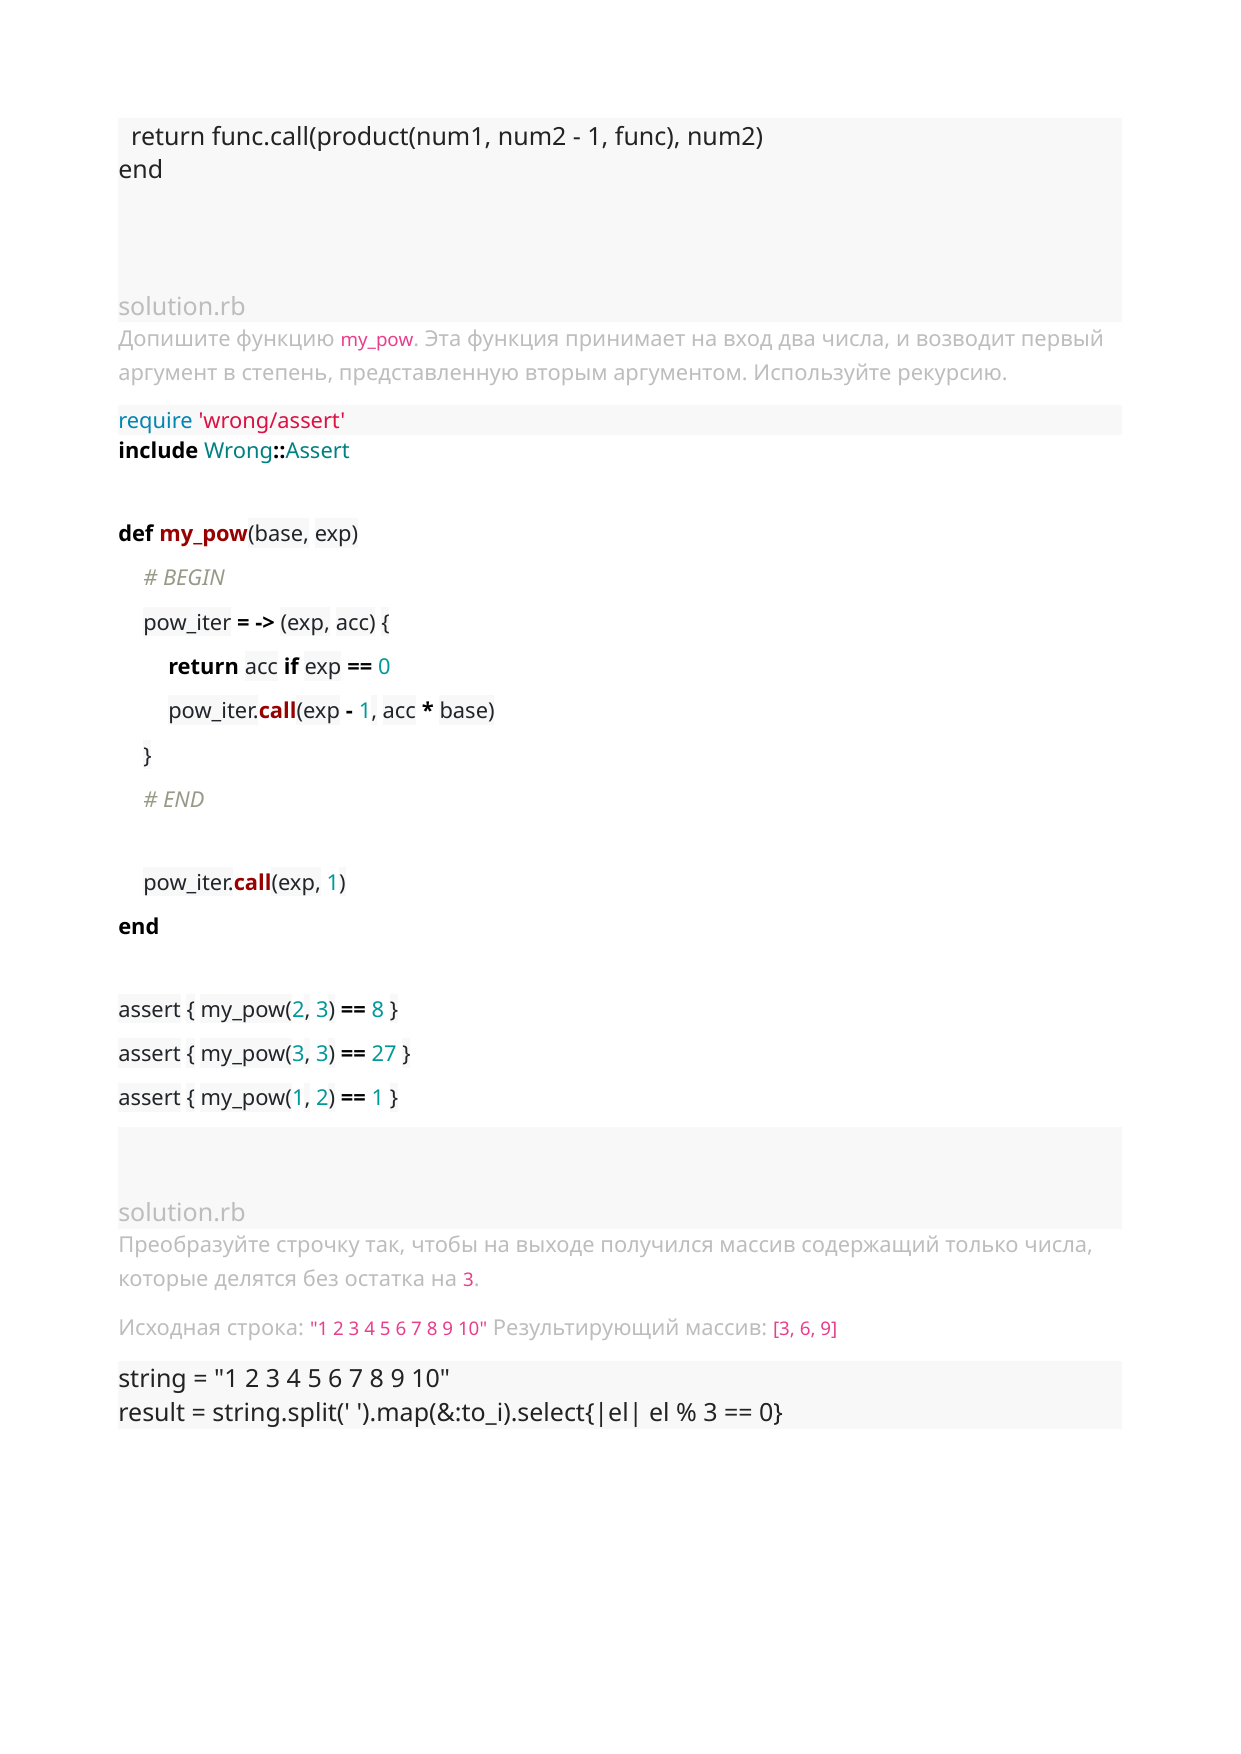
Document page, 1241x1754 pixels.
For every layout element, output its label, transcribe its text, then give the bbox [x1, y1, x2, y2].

text def my_pow(base, exp) [118, 518, 1122, 548]
text return func.call(product(num1, num2 - 1, func), num2) [118, 118, 1122, 152]
text return acc if exp == 0 [118, 651, 1122, 681]
text pow_iter.call(exp, 1) [118, 867, 1122, 896]
text Исходная строка: "1 2 3 4 5 6 7 8 9 10" Результирующий массив: [3, 6, 9] [118, 1312, 1122, 1342]
text include Wrong::Assert [118, 435, 1122, 465]
text pow_iter = -> (exp, acc) { [118, 607, 1122, 636]
text Допишите функцию my_pow. Эта функция принимает на вход два числа, и возводит первый аргумент в степень, представленную вторым аргументом. Используйте рекурсию. [118, 322, 1122, 386]
text result = string.split(' ').map(&:to_i).select{|el| el % 3 == 0} [118, 1395, 1122, 1429]
text assert { my_pow(2, 3) == 8 } [118, 994, 1122, 1023]
text end [118, 152, 1122, 186]
text # END [118, 784, 1122, 814]
text pow_iter.call(exp - 1, acc * base) [118, 695, 1122, 725]
text end [118, 911, 1122, 941]
text require 'wrong/assert' [118, 405, 1122, 435]
text } [118, 740, 1122, 769]
text # BEGIN [118, 562, 1122, 592]
subtitle solution.rb [118, 1195, 1122, 1229]
text Преобразуйте строчку так, чтобы на выходе получился массив содержащий только числа, которые делятся без остатка на 3. [118, 1229, 1122, 1293]
text string = "1 2 3 4 5 6 7 8 9 10" [118, 1361, 1122, 1395]
text assert { my_pow(1, 2) == 1 } [118, 1082, 1122, 1112]
text assert { my_pow(3, 3) == 27 } [118, 1038, 1122, 1068]
subtitle solution.rb [118, 288, 1122, 322]
